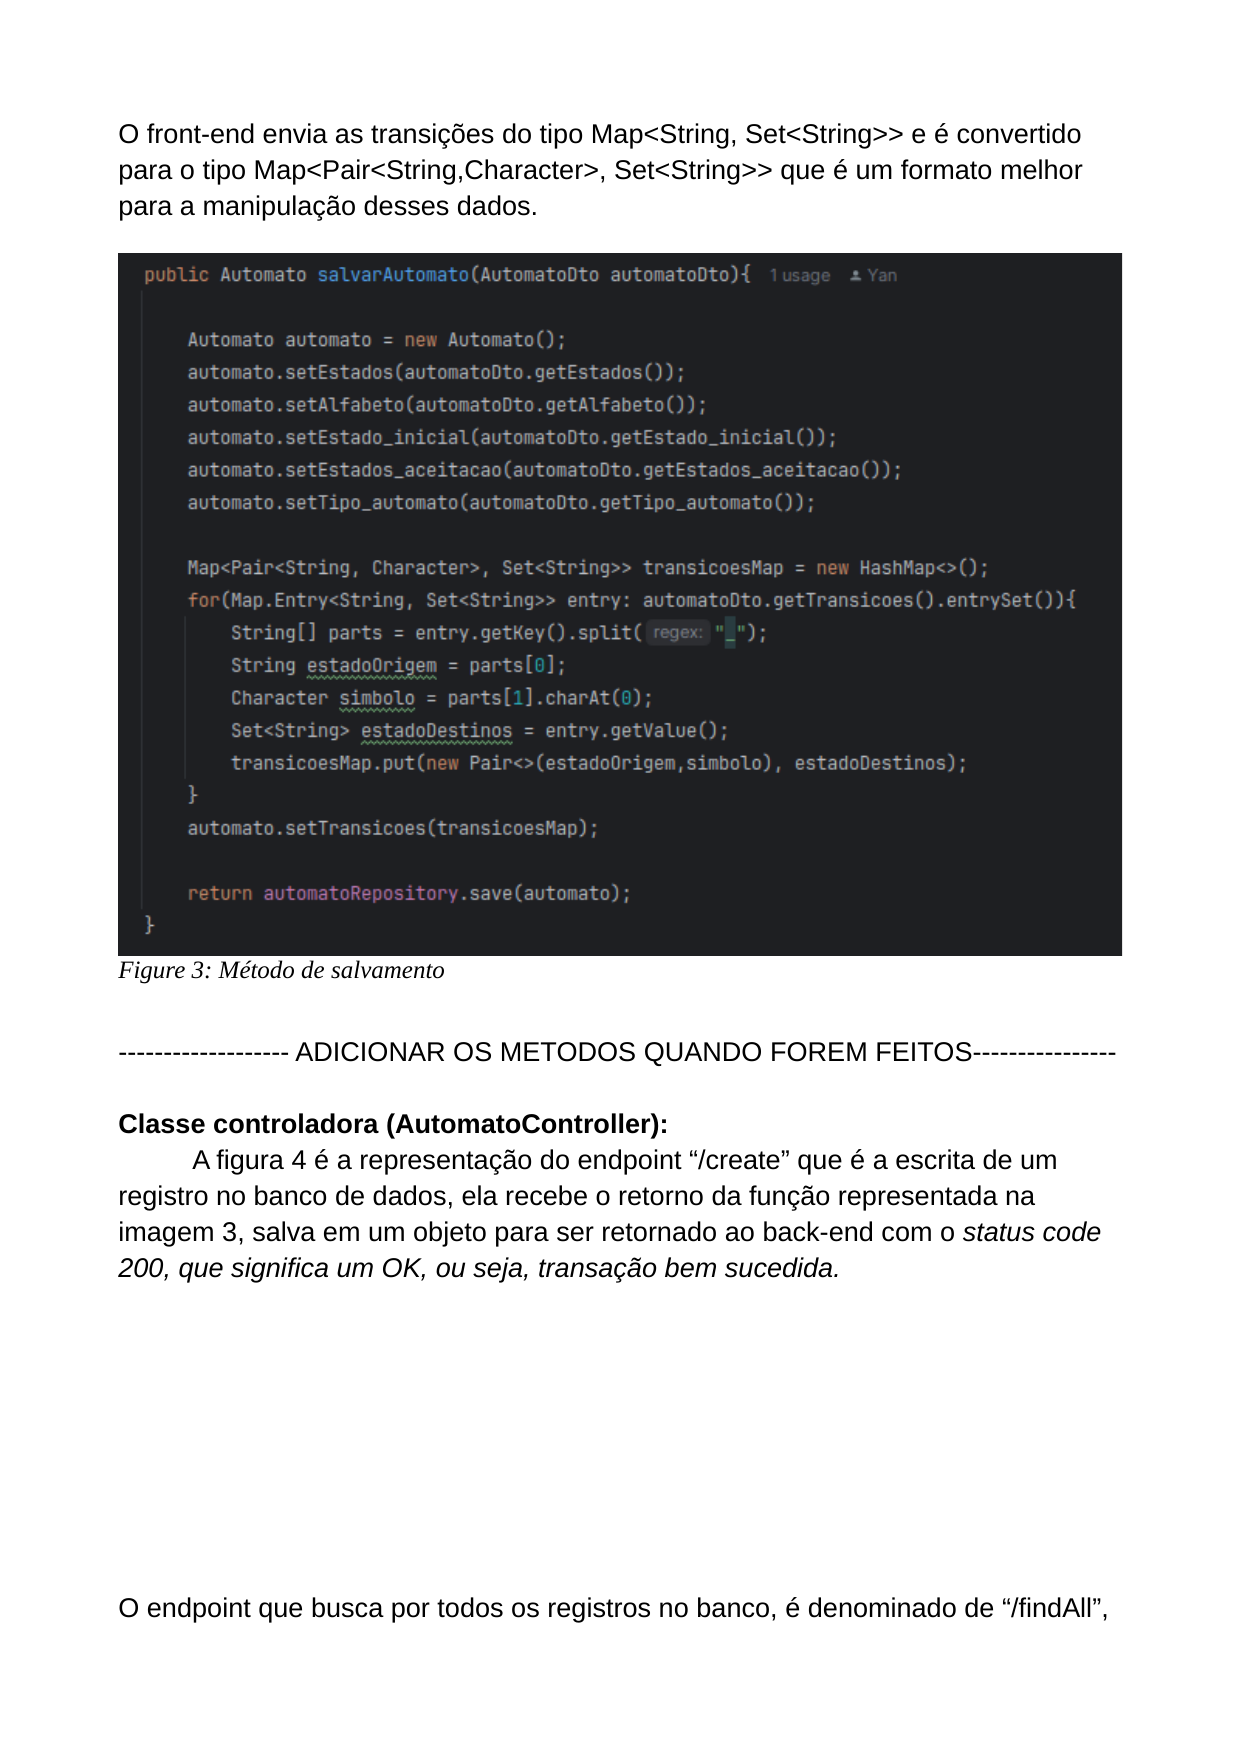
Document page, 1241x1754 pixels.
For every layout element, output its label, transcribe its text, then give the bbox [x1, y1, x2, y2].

text O endpoint que busca por todos os registros no banco, é denominado de “/findAll”, [118, 1448, 1122, 1623]
text Figure 3: Método de salvamento [118, 956, 1122, 984]
text O front-end envia as transições do tipo Map<String, Set<String>> e é convertido para o tipo Map<Pair<String,Character>, Set<String>> que é um formato melhor para a manipulação desses dados. [118, 118, 1122, 221]
picture [118, 253, 1123, 956]
text ------------------- ADICIONAR OS METODOS QUANDO FOREM FEITOS---------------- Classe controladora (AutomatoController): A figura 4 é a representação do endpoint “/create” que é a escrita de um registro no banco de dados, ela recebe o retorno da função representada na imagem 3, salva em um objeto para ser retornado ao back-end com o status code 200, que significa um OK, ou seja, transação bem sucedida. [118, 1036, 1122, 1283]
